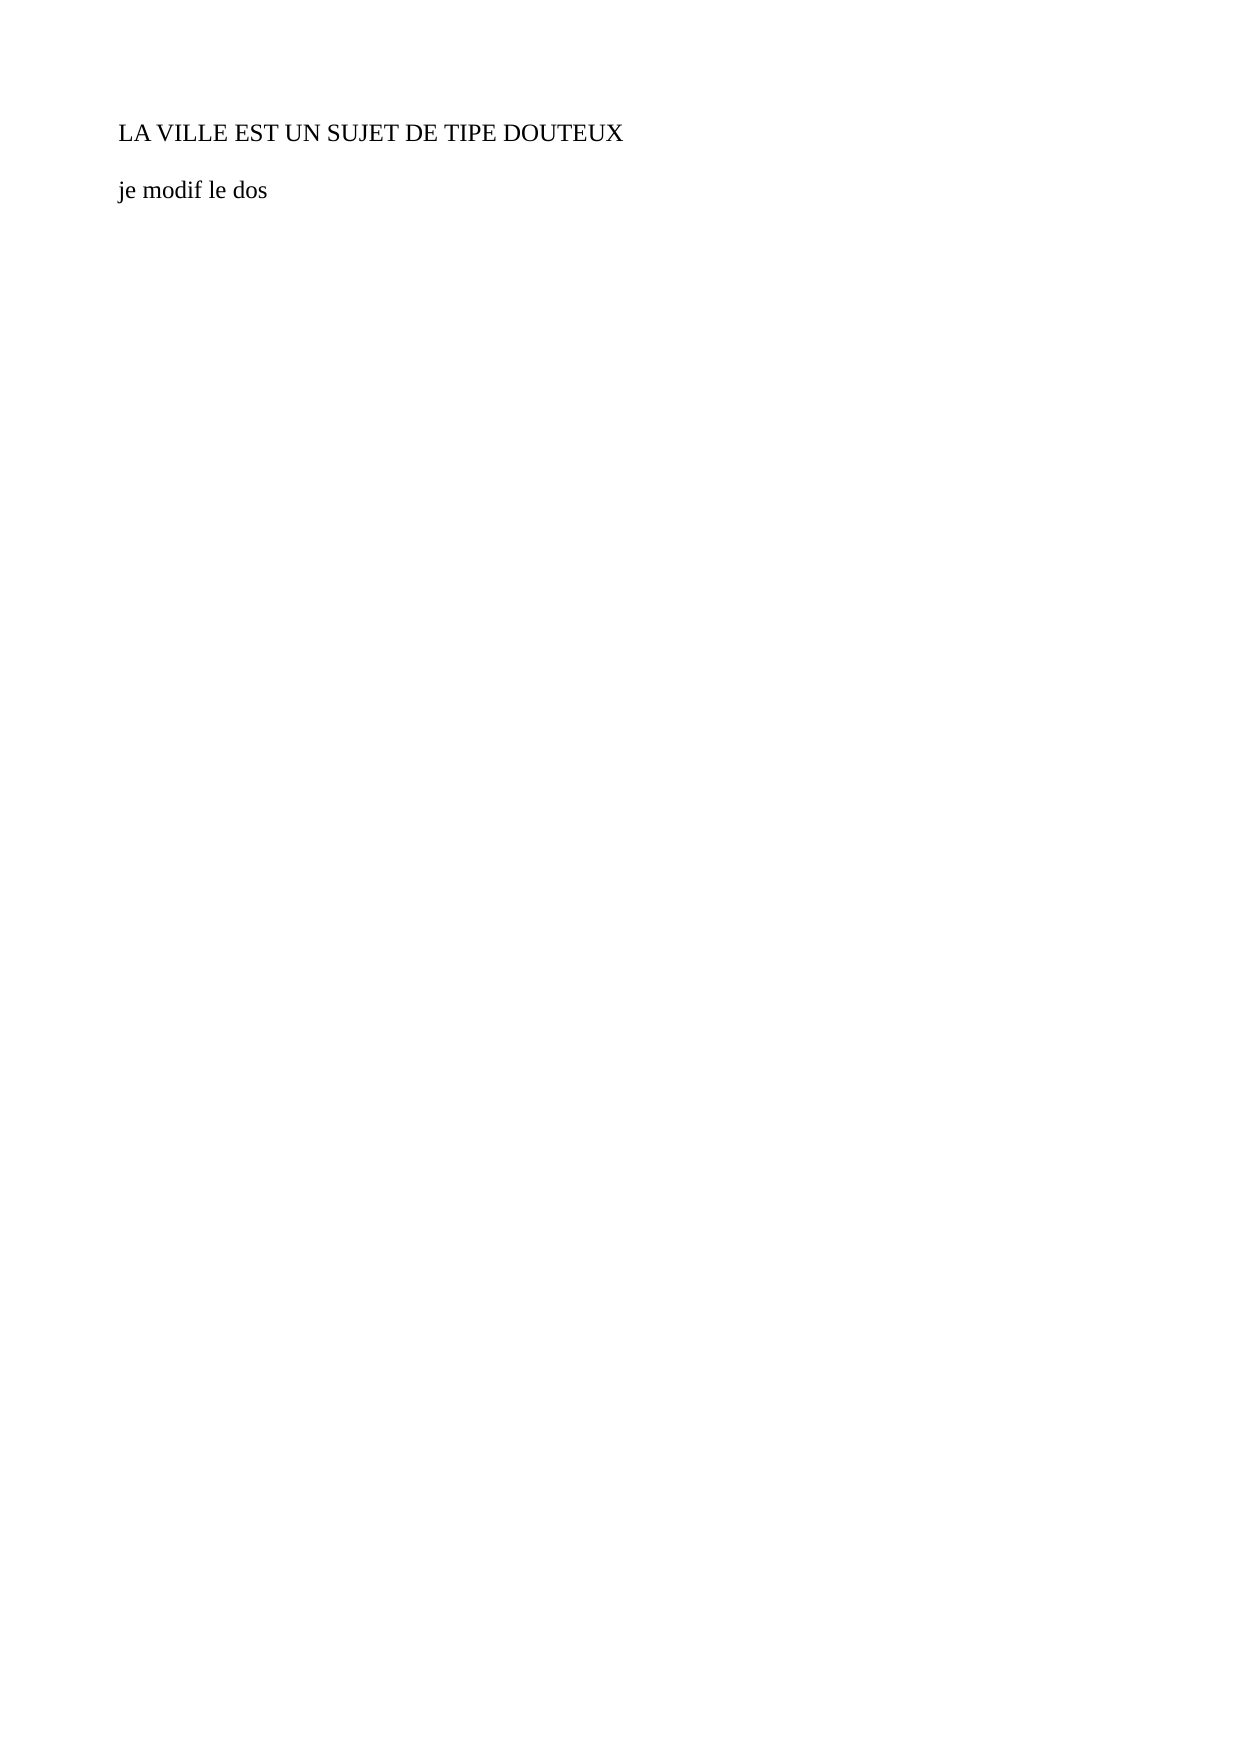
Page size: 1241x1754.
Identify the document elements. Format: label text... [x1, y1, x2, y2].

text LA VILLE EST UN SUJET DE TIPE DOUTEUX [118, 118, 1122, 147]
text je modif le dos [118, 176, 1122, 204]
